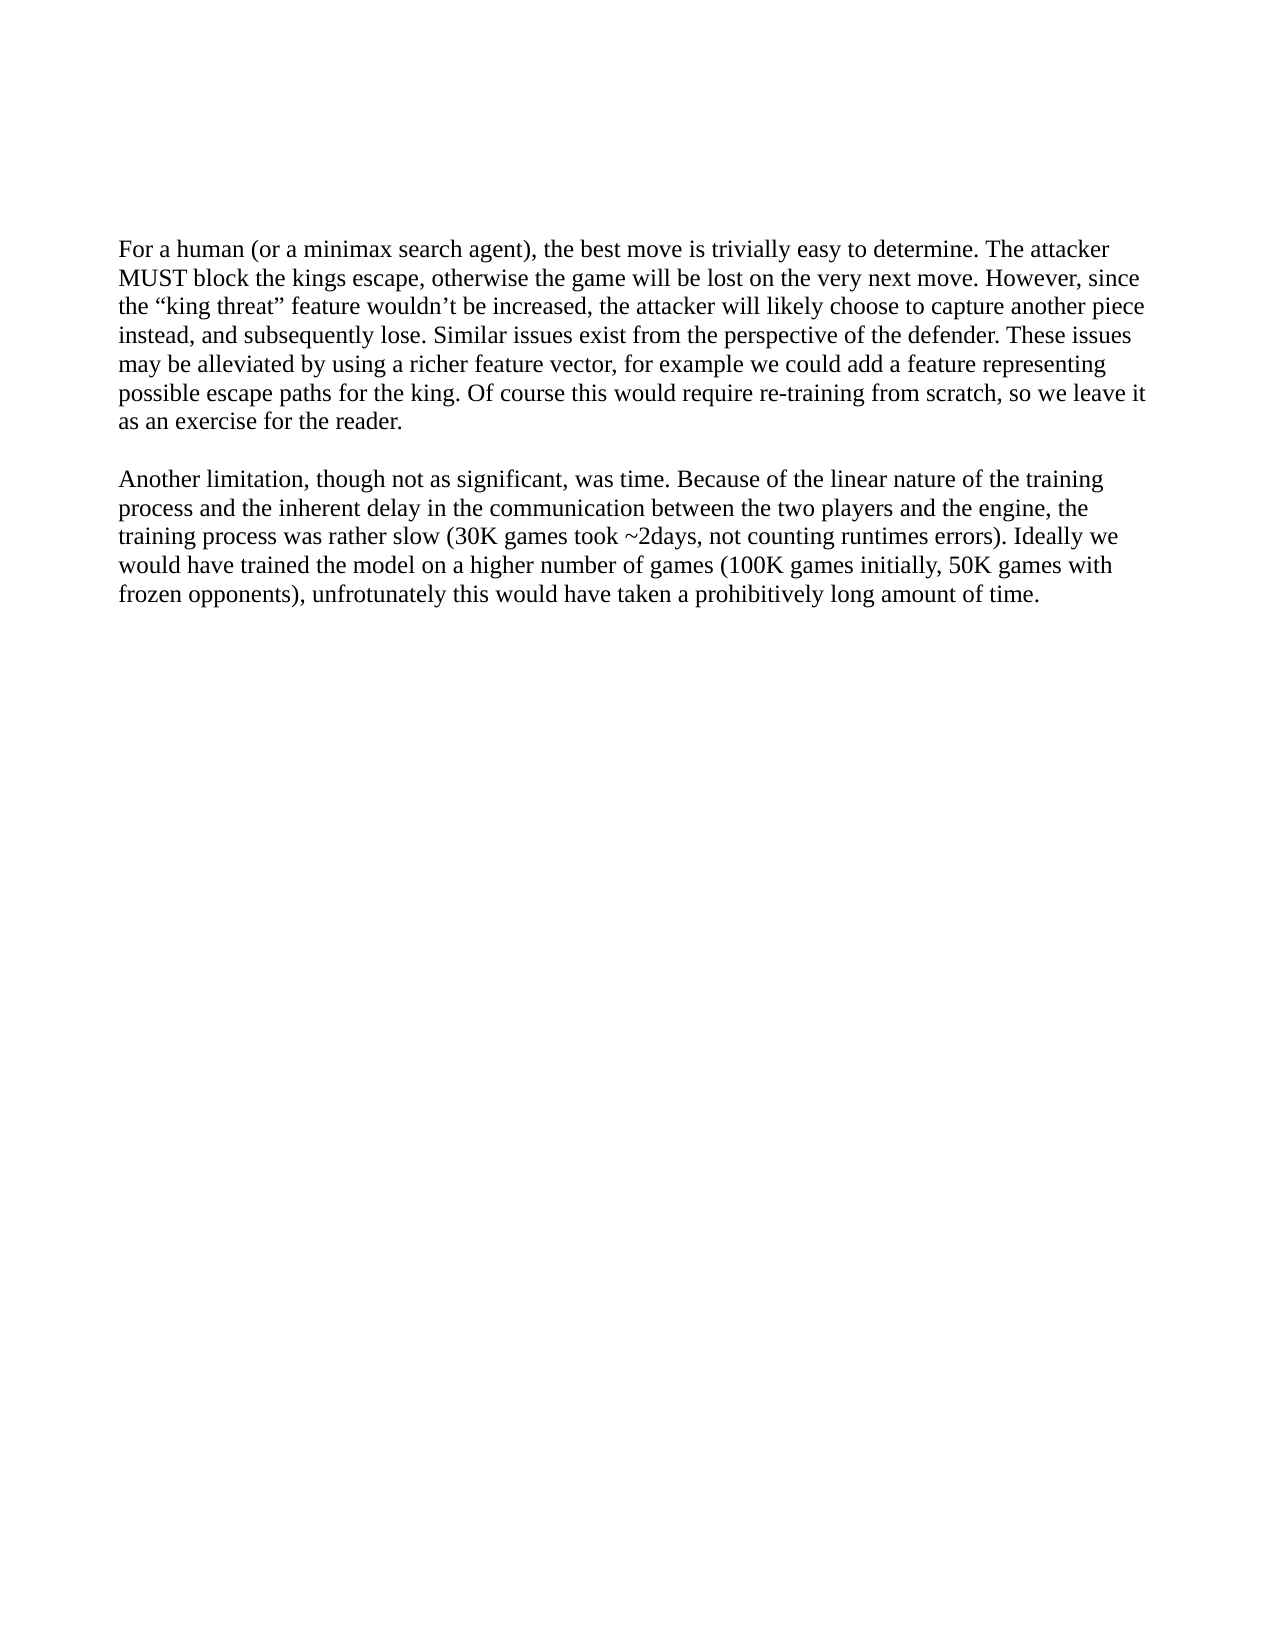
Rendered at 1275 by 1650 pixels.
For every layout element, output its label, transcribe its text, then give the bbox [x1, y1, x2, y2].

text Another limitation, though not as significant, was time. Because of the linear nature of the training process and the inherent delay in the communication between the two players and the engine, the training process was rather slow (30K games took ~2days, not counting runtimes errors). Ideally we would have trained the model on a higher number of games (100K games initially, 50K games with frozen opponents), unfrotunately this would have taken a prohibitively long amount of time. [118, 464, 1157, 608]
text For a human (or a minimax search agent), the best move is trivially easy to determine. The attacker MUST block the kings escape, otherwise the game will be lost on the very next move. However, since the “king threat” feature wouldn’t be increased, the attacker will likely choose to capture another piece instead, and subsequently lose. Similar issues exist from the perspective of the defender. These issues may be alleviated by using a richer feature vector, for example we could add a feature representing possible escape paths for the king. Of course this would require re-training from scratch, so we leave it as an exercise for the reader. [118, 234, 1157, 435]
